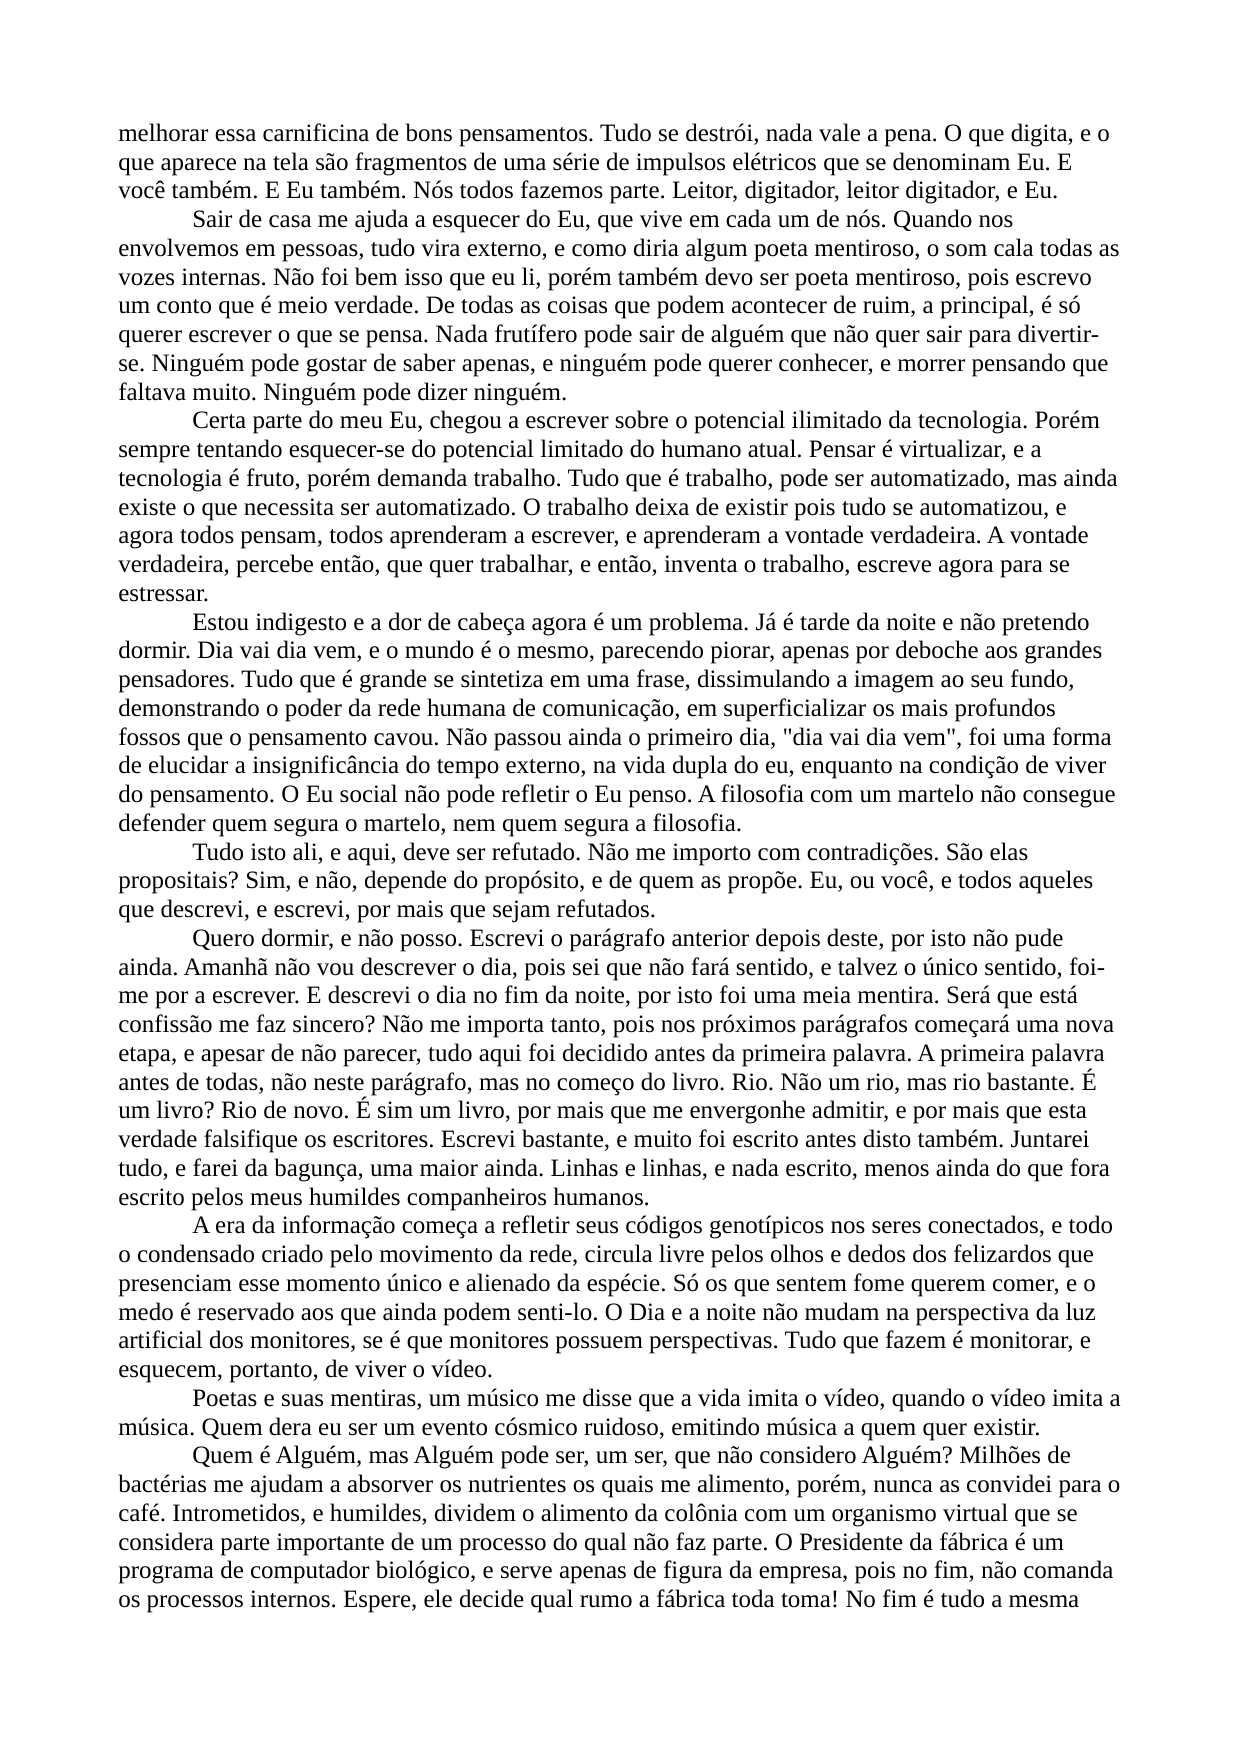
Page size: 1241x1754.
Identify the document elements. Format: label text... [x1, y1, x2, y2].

text Estou indigesto e a dor de cabeça agora é um problema. Já é tarde da noite e não pretendo dormir. Dia vai dia vem, e o mundo é o mesmo, parecendo piorar, apenas por deboche aos grandes pensadores. Tudo que é grande se sintetiza em uma frase, dissimulando a imagem ao seu fundo, demonstrando o poder da rede humana de comunicação, em superficializar os mais profundos fossos que o pensamento cavou. Não passou ainda o primeiro dia, "dia vai dia vem", foi uma forma de elucidar a insignificância do tempo externo, na vida dupla do eu, enquanto na condição de viver do pensamento. O Eu social não pode refletir o Eu penso. A filosofia com um martelo não consegue defender quem segura o martelo, nem quem segura a filosofia. [118, 607, 1122, 837]
text Certa parte do meu Eu, chegou a escrever sobre o potencial ilimitado da tecnologia. Porém sempre tentando esquecer-se do potencial limitado do humano atual. Pensar é virtualizar, e a tecnologia é fruto, porém demanda trabalho. Tudo que é trabalho, pode ser automatizado, mas ainda existe o que necessita ser automatizado. O trabalho deixa de existir pois tudo se automatizou, e agora todos pensam, todos aprenderam a escrever, e aprenderam a vontade verdadeira. A vontade verdadeira, percebe então, que quer trabalhar, e então, inventa o trabalho, escreve agora para se estressar. [118, 406, 1122, 607]
text Quero dormir, e não posso. Escrevi o parágrafo anterior depois deste, por isto não pude ainda. Amanhã não vou descrever o dia, pois sei que não fará sentido, e talvez o único sentido, foi-me por a escrever. E descrevi o dia no fim da noite, por isto foi uma meia mentira. Será que está confissão me faz sincero? Não me importa tanto, pois nos próximos parágrafos começará uma nova etapa, e apesar de não parecer, tudo aqui foi decidido antes da primeira palavra. A primeira palavra antes de todas, não neste parágrafo, mas no começo do livro. Rio. Não um rio, mas rio bastante. É um livro? Rio de novo. É sim um livro, por mais que me envergonhe admitir, e por mais que esta verdade falsifique os escritores. Escrevi bastante, e muito foi escrito antes disto também. Juntarei tudo, e farei da bagunça, uma maior ainda. Linhas e linhas, e nada escrito, menos ainda do que fora escrito pelos meus humildes companheiros humanos. [118, 923, 1122, 1211]
text Sair de casa me ajuda a esquecer do Eu, que vive em cada um de nós. Quando nos envolvemos em pessoas, tudo vira externo, e como diria algum poeta mentiroso, o som cala todas as vozes internas. Não foi bem isso que eu li, porém também devo ser poeta mentiroso, pois escrevo um conto que é meio verdade. De todas as coisas que podem acontecer de ruim, a principal, é só querer escrever o que se pensa. Nada frutífero pode sair de alguém que não quer sair para divertir-se. Ninguém pode gostar de saber apenas, e ninguém pode querer conhecer, e morrer pensando que faltava muito. Ninguém pode dizer ninguém. [118, 204, 1122, 406]
text melhorar essa carnificina de bons pensamentos. Tudo se destrói, nada vale a pena. O que digita, e o que aparece na tela são fragmentos de uma série de impulsos elétricos que se denominam Eu. E você também. E Eu também. Nós todos fazemos parte. Leitor, digitador, leitor digitador, e Eu. [118, 118, 1122, 204]
text Poetas e suas mentiras, um músico me disse que a vida imita o vídeo, quando o vídeo imita a música. Quem dera eu ser um evento cósmico ruidoso, emitindo música a quem quer existir. [118, 1383, 1122, 1441]
text A era da informação começa a refletir seus códigos genotípicos nos seres conectados, e todo o condensado criado pelo movimento da rede, circula livre pelos olhos e dedos dos felizardos que presenciam esse momento único e alienado da espécie. Só os que sentem fome querem comer, e o medo é reservado aos que ainda podem senti-lo. O Dia e a noite não mudam na perspectiva da luz artificial dos monitores, se é que monitores possuem perspectivas. Tudo que fazem é monitorar, e esquecem, portanto, de viver o vídeo. [118, 1211, 1122, 1383]
text Quem é Alguém, mas Alguém pode ser, um ser, que não considero Alguém? Milhões de bactérias me ajudam a absorver os nutrientes os quais me alimento, porém, nunca as convidei para o café. Intrometidos, e humildes, dividem o alimento da colônia com um organismo virtual que se considera parte importante de um processo do qual não faz parte. O Presidente da fábrica é um programa de computador biológico, e serve apenas de figura da empresa, pois no fim, não comanda os processos internos. Espere, ele decide qual rumo a fábrica toda toma! No fim é tudo a mesma [118, 1441, 1122, 1613]
text Tudo isto ali, e aqui, deve ser refutado. Não me importo com contradições. São elas propositais? Sim, e não, depende do propósito, e de quem as propõe. Eu, ou você, e todos aqueles que descrevi, e escrevi, por mais que sejam refutados. [118, 837, 1122, 923]
